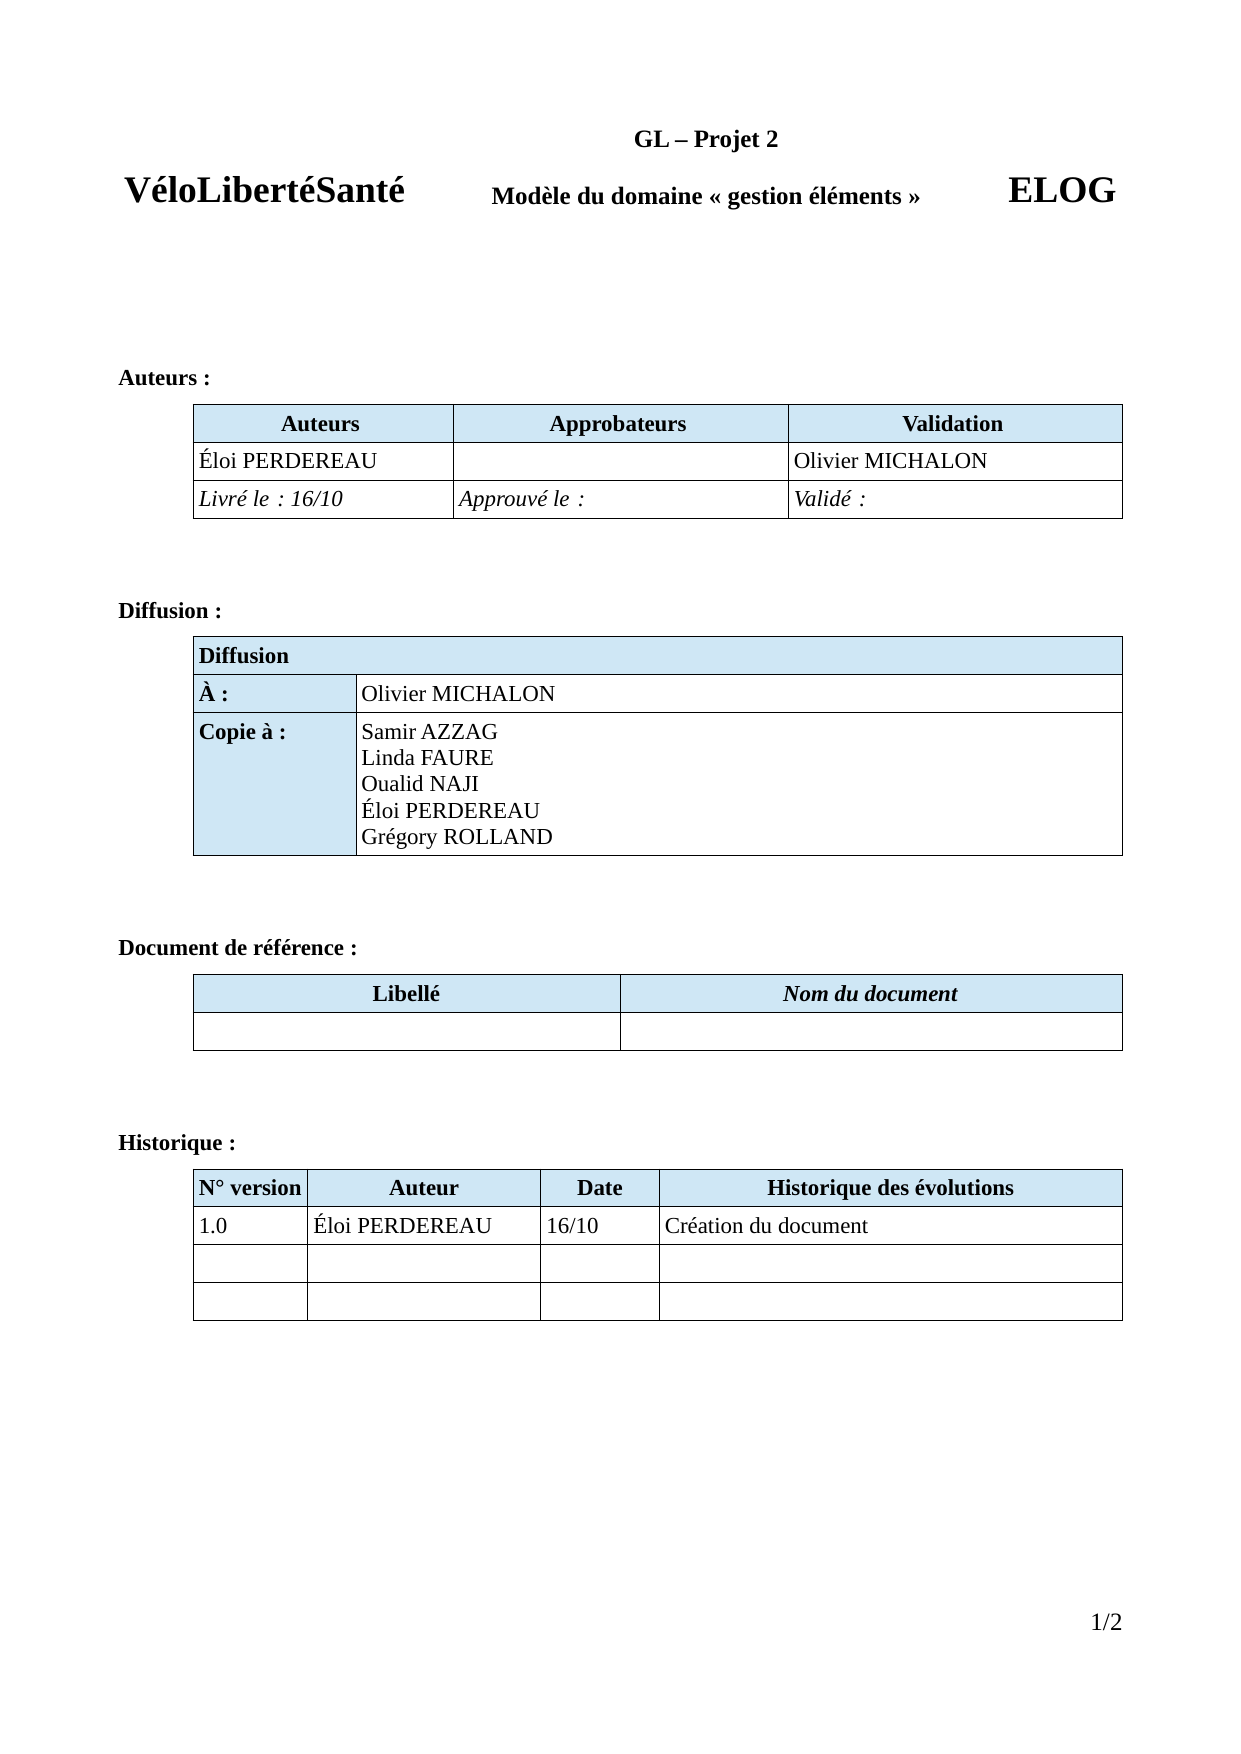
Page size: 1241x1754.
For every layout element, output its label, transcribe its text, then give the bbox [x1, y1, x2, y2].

table_header Auteurs [194, 405, 453, 442]
table_cell [621, 1013, 1122, 1050]
table_cell Olivier MICHALON [789, 443, 1122, 479]
text Historique : [118, 1129, 1122, 1155]
table_cell Approuvé le : [454, 481, 788, 517]
table_cell [541, 1283, 659, 1320]
table_cell [454, 443, 788, 479]
text Auteurs : [118, 364, 1122, 391]
table_cell [194, 1245, 307, 1282]
table_header VéloLibertéSanté [118, 118, 417, 259]
table_cell Olivier MICHALON [357, 675, 1122, 712]
table_header Diffusion [194, 637, 1122, 674]
table_cell [541, 1245, 659, 1282]
table_header ELOG [994, 118, 1122, 259]
table_cell Éloi PERDEREAU [308, 1207, 540, 1244]
table_cell Copie à : [194, 713, 356, 855]
table_header Libellé [194, 975, 620, 1012]
table_cell [194, 1283, 307, 1320]
table_header N° version [194, 1170, 307, 1206]
text Document de référence : [118, 934, 1122, 961]
table_cell [308, 1283, 540, 1320]
table_cell Samir AZZAG Linda FAURE Oualid NAJI Éloi PERDEREAU Grégory ROLLAND [357, 713, 1122, 855]
table_header Date [541, 1170, 659, 1206]
table_cell [194, 1013, 620, 1050]
table_header Auteur [308, 1170, 540, 1206]
table_header GL – Projet 2 Modèle du domaine « gestion éléments » [418, 118, 994, 259]
table_cell À : [194, 675, 356, 712]
table_cell [660, 1283, 1122, 1320]
table_cell Création du document [660, 1207, 1122, 1244]
table_header Nom du document [621, 975, 1122, 1012]
table_cell Livré le : 16/10 [194, 481, 453, 517]
table_header Approbateurs [454, 405, 788, 442]
table_cell [660, 1245, 1122, 1282]
text Diffusion : [118, 597, 1122, 623]
table_cell [308, 1245, 540, 1282]
table_cell Éloi PERDEREAU [194, 443, 453, 479]
table_cell 1.0 [194, 1207, 307, 1244]
table_cell 16/10 [541, 1207, 659, 1244]
table_cell Validé : [789, 481, 1122, 517]
table_header Validation [789, 405, 1122, 442]
table_header Historique des évolutions [660, 1170, 1122, 1206]
